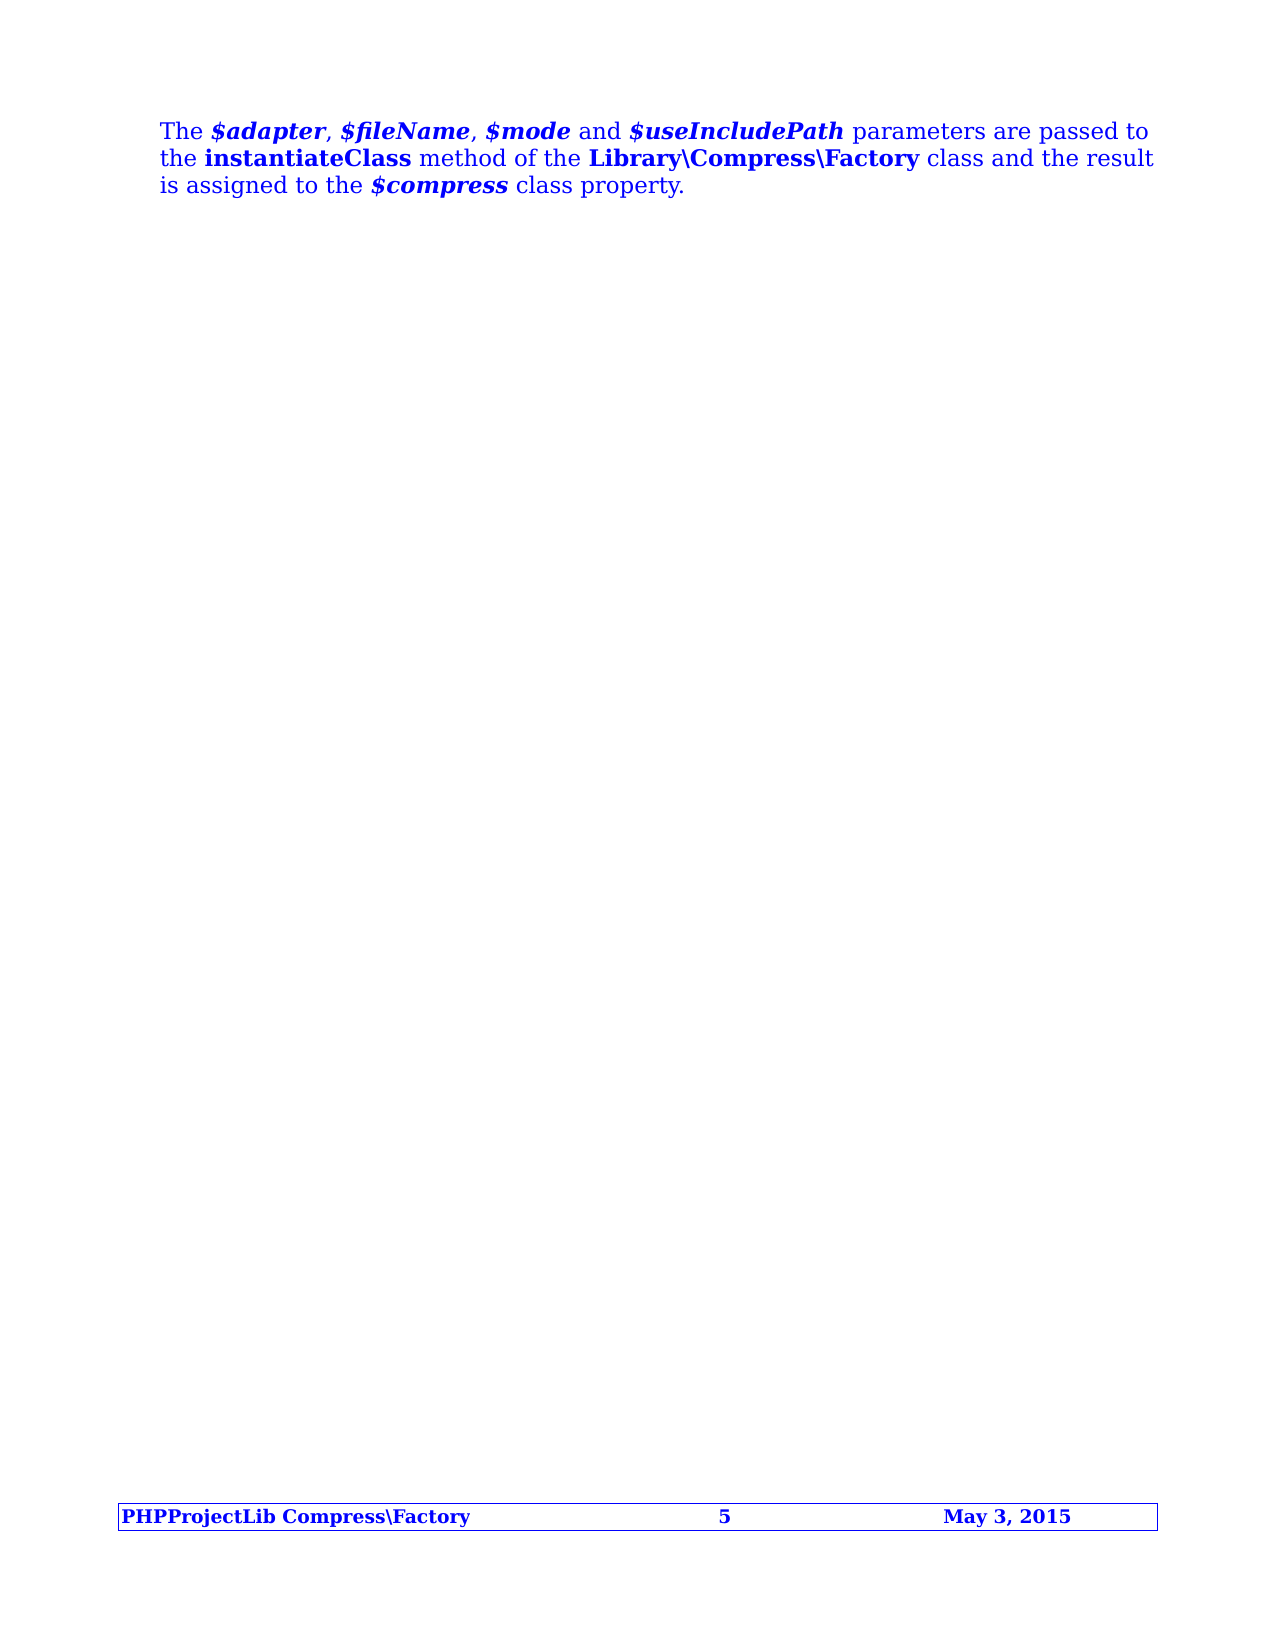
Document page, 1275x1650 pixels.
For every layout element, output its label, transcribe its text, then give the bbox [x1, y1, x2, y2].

text The $adapter, $fileName, $mode and $useIncludePath parameters are passed to the instantiateClass method of the Library\Compress\Factory class and the result is assigned to the $compress class property. [159, 118, 1157, 199]
